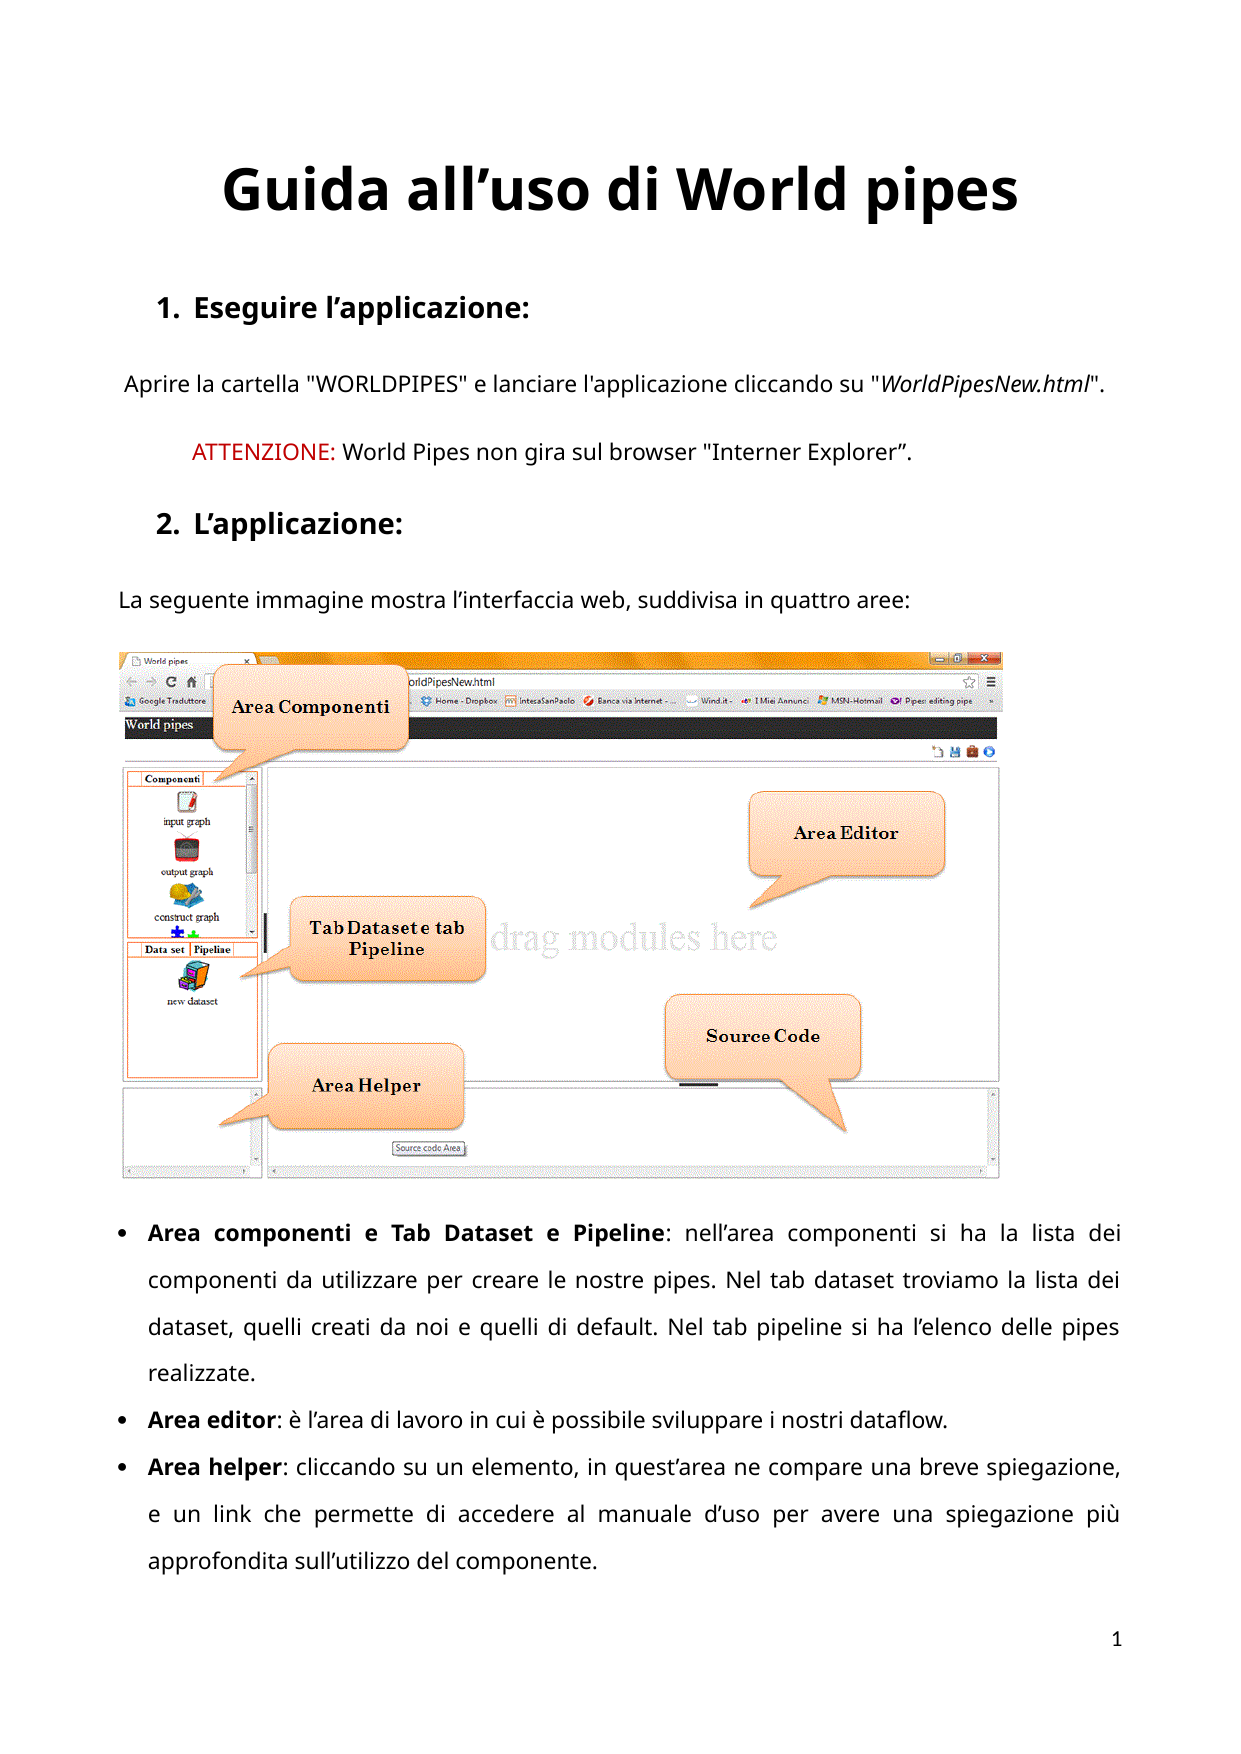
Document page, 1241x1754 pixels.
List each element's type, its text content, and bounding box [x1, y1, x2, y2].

picture [118, 651, 1004, 1182]
text ATTENZIONE: World Pipes non gira sul browser "Interner Explorer”. [118, 436, 1122, 467]
list L’applicazione: [156, 503, 1122, 543]
list Area editor: è l’area di lavoro in cui è possibile sviluppare i nostri dataflow. [118, 1404, 1122, 1435]
text Guida all’uso di World pipes [118, 148, 1122, 227]
list Area helper: cliccando su un elemento, in quest’area ne compare una breve spiegazione, e un link che permette di accedere al manuale d’uso per avere una spiegazione più approfondita sull’utilizzo del componente. [118, 1451, 1122, 1576]
list Area componenti e Tab Dataset e Pipeline: nell’area componenti si ha la lista dei componenti da utilizzare per creare le nostre pipes. Nel tab dataset troviamo la lista dei dataset, quelli creati da noi e quelli di default. Nel tab pipeline si ha l’elenco delle pipes realizzate. [118, 1217, 1122, 1388]
list Eseguire l’applicazione: [156, 288, 1122, 327]
text Aprire la cartella "WORLDPIPES" e lanciare l'applicazione cliccando su "WorldPipesNew.html". [118, 368, 1122, 399]
text La seguente immagine mostra l’interfaccia web, suddivisa in quattro aree: [118, 584, 1122, 615]
